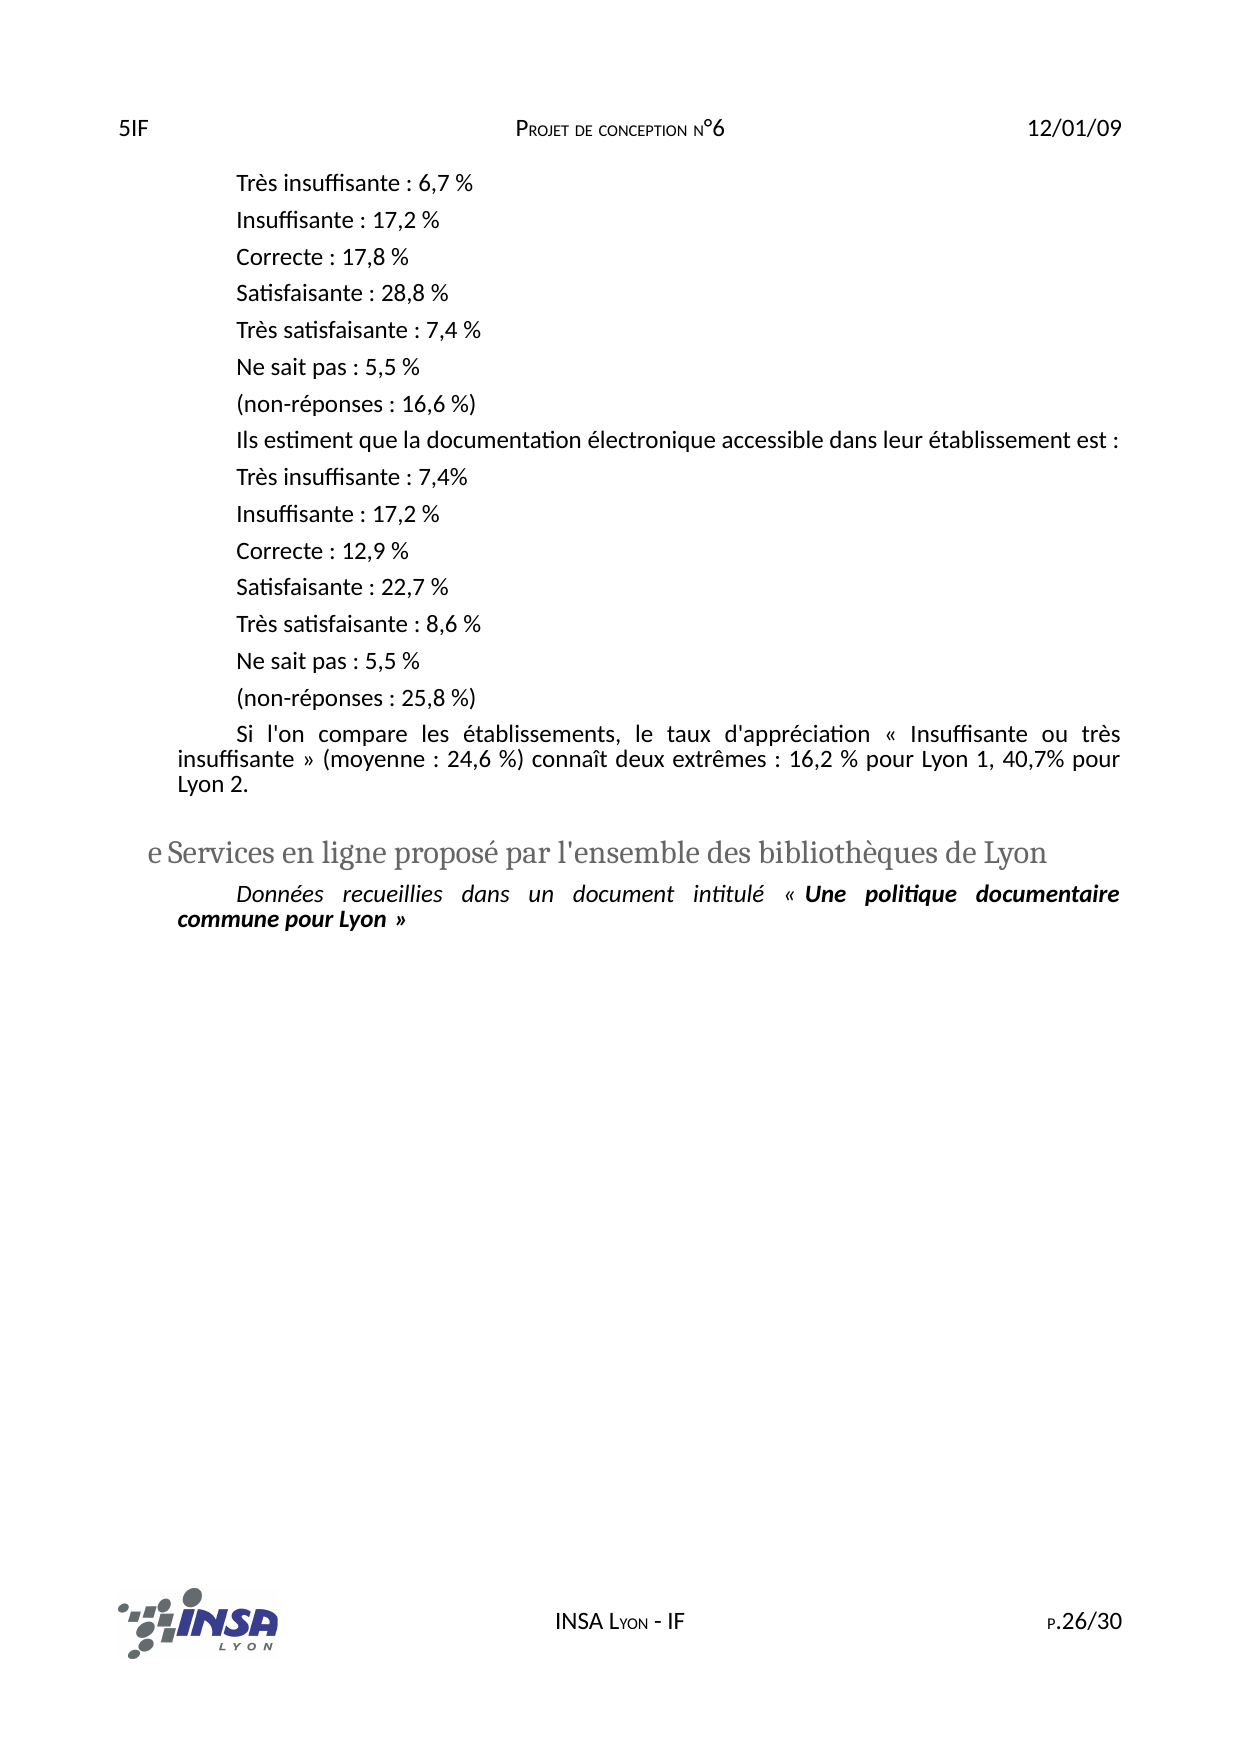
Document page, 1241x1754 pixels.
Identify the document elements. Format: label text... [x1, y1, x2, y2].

text Si l'on compare les établissements, le taux d'appréciation « Insuffisante ou très insuffisante » (moyenne : 24,6 %) connaît deux extrêmes : 16,2 % pour Lyon 1, 40,7% pour Lyon 2. [177, 724, 1122, 799]
text Correcte : 17,8 % [177, 246, 1122, 271]
text Satisfaisante : 22,7 % [177, 577, 1122, 602]
text Satisfaisante : 28,8 % [177, 283, 1122, 308]
text Ne sait pas : 5,5 % [177, 356, 1122, 381]
text Insuffisante : 17,2 % [177, 503, 1122, 528]
text (non-réponses : 16,6 %) [177, 393, 1122, 418]
text Correcte : 12,9 % [177, 540, 1122, 565]
text (non-réponses : 25,8 %) [177, 687, 1122, 712]
text Données recueillies dans un document intitulé « Une politique documentaire commune pour Lyon » [177, 884, 1122, 934]
text Très satisfaisante : 8,6 % [177, 614, 1122, 639]
text Très satisfaisante : 7,4 % [177, 320, 1122, 345]
picture [118, 1588, 278, 1659]
text Ils estiment que la documentation électronique accessible dans leur établissement est : [177, 430, 1122, 455]
text Insuffisante : 17,2 % [177, 209, 1122, 234]
text Très insuffisante : 6,7 % [177, 173, 1122, 198]
text Ne sait pas : 5,5 % [177, 651, 1122, 676]
text Très insuffisante : 7,4% [177, 467, 1122, 492]
subtitle Services en ligne proposé par l'ensemble des bibliothèques de Lyon [118, 834, 1122, 872]
